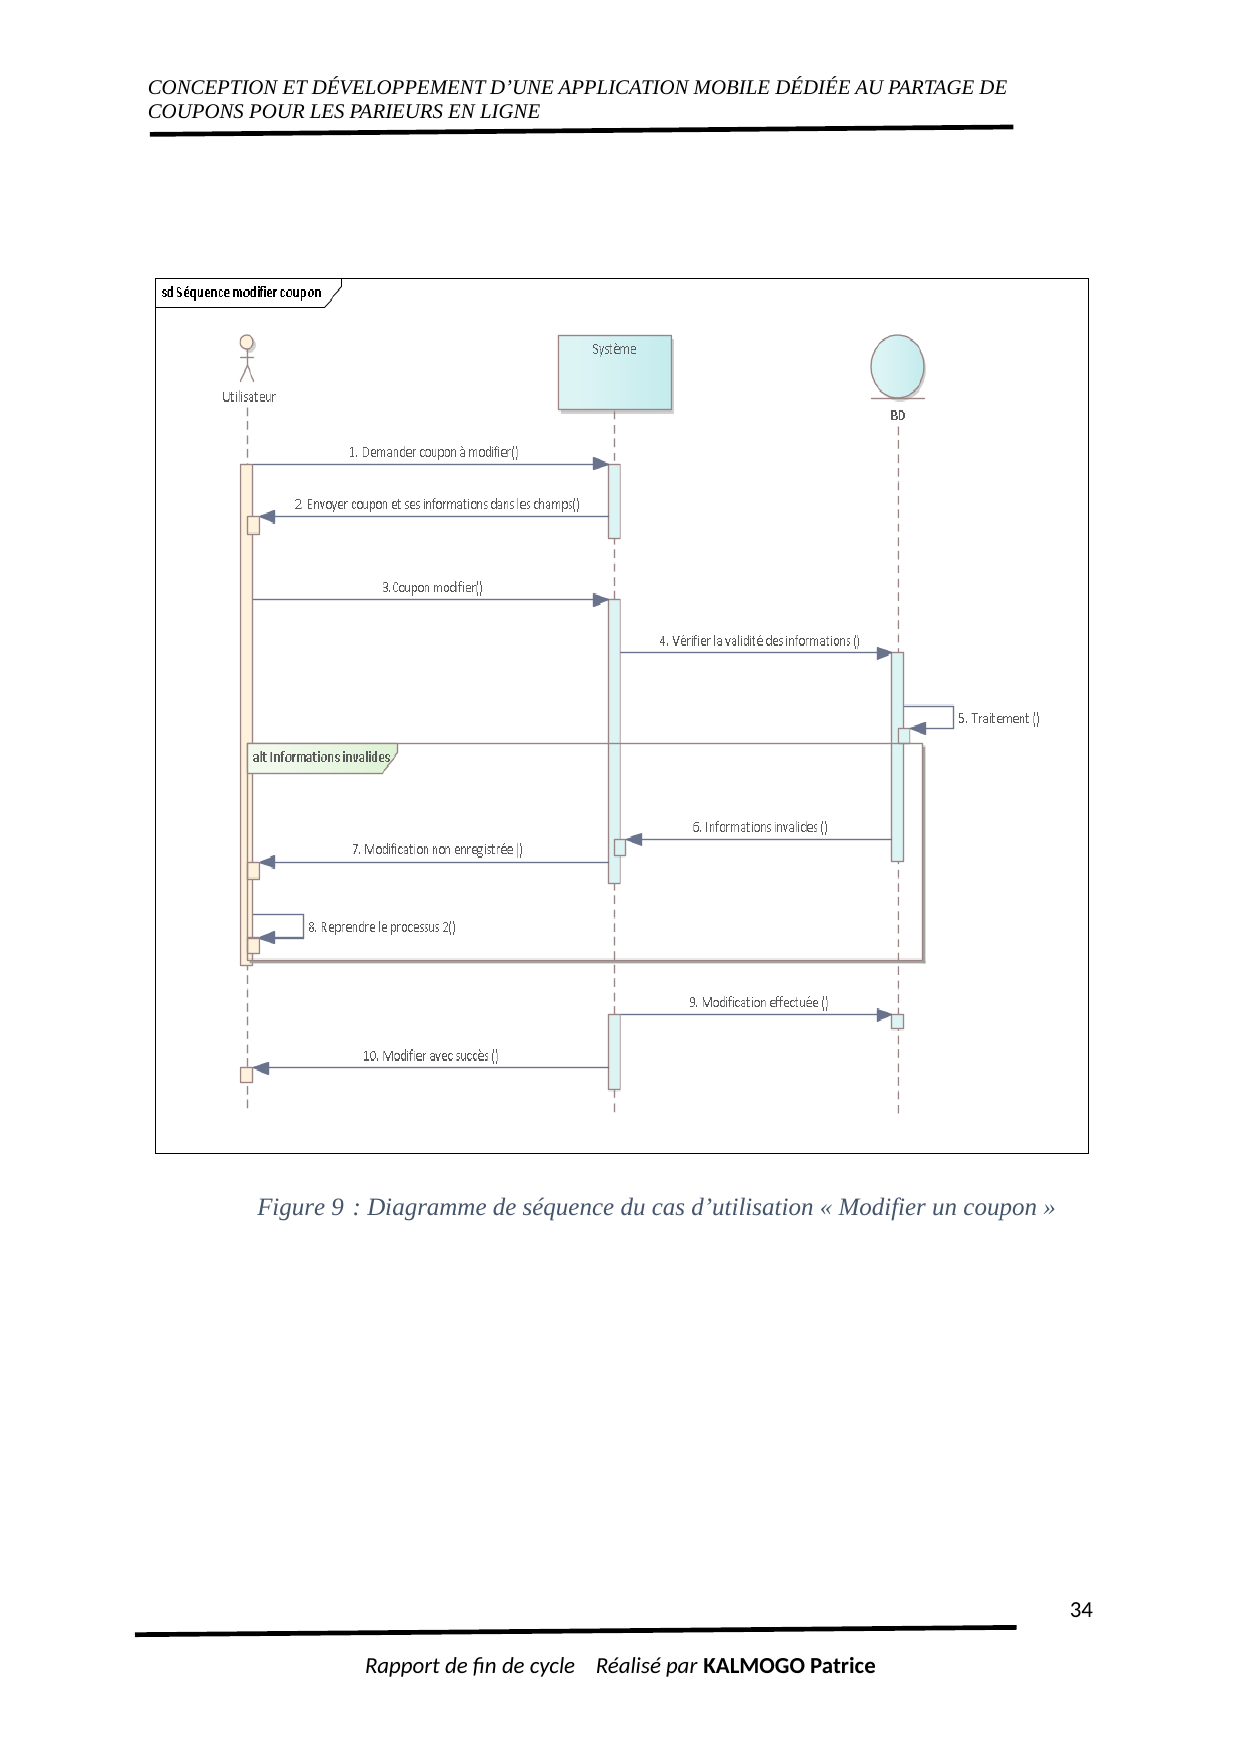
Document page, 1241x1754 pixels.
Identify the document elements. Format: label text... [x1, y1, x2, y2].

text Figure 9 : Diagramme de séquence du cas d’utilisation « Modifier un coupon » [223, 1192, 1093, 1221]
